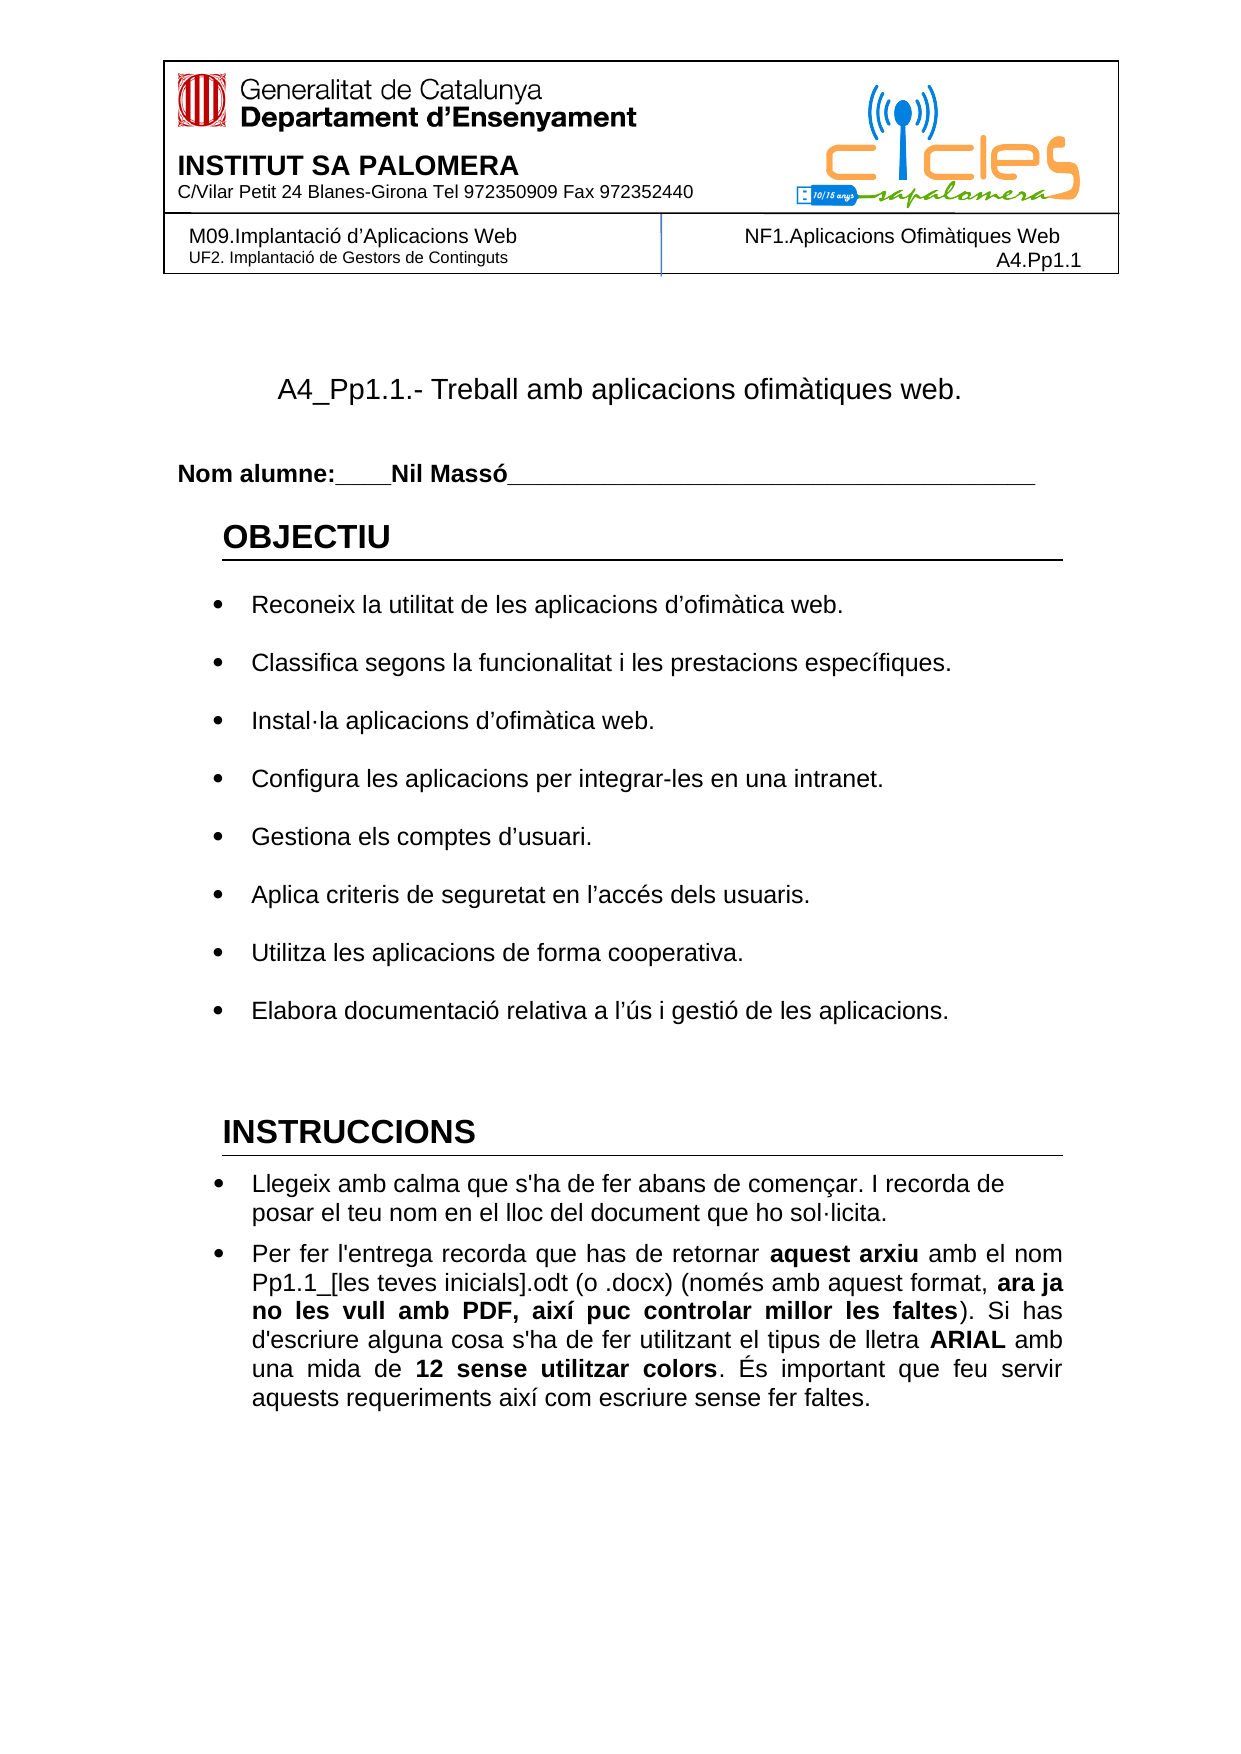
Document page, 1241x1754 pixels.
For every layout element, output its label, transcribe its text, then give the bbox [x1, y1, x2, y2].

list Gestiona els comptes d’usuari. [213, 822, 1063, 851]
list Instal·la aplicacions d’ofimàtica web. [213, 706, 1063, 735]
text A4_Pp1.1.- Treball amb aplicacions ofimàtiques web. [177, 372, 1063, 406]
list Configura les aplicacions per integrar-les en una intranet. [213, 764, 1063, 793]
subtitle INSTRUCCIONS [222, 1112, 1063, 1155]
text Nom alumne:____Nil Massó______________________________________ [177, 456, 1063, 487]
list Elabora documentació relativa a l’ús i gestió de les aplicacions. [213, 996, 1063, 1025]
list Utilitza les aplicacions de forma cooperativa. [213, 938, 1063, 967]
list Classifica segons la funcionalitat i les prestacions específiques. [213, 648, 1063, 677]
subtitle OBJECTIU [222, 517, 1063, 559]
list Per fer l'entrega recorda que has de retornar aquest arxiu amb el nom Pp1.1_[les teves inicials].odt (o .docx) (només amb aquest format, ara ja no les vull amb PDF, així puc controlar millor les faltes). Si has d'escriure alguna cosa s'ha de fer utilitzant el tipus de lletra ARIAL amb una mida de 12 sense utilitzar colors. És important que feu servir aquests requeriments així com escriure sense fer faltes. [214, 1239, 1063, 1411]
list Aplica criteris de seguretat en l’accés dels usuaris. [213, 880, 1063, 909]
list Reconeix la utilitat de les aplicacions d’ofimàtica web. [213, 590, 1063, 619]
picture [791, 71, 1085, 218]
list Llegeix amb calma que s'ha de fer abans de començar. I recorda de posar el teu nom en el lloc del document que ho sol·licita. [214, 1169, 1063, 1226]
